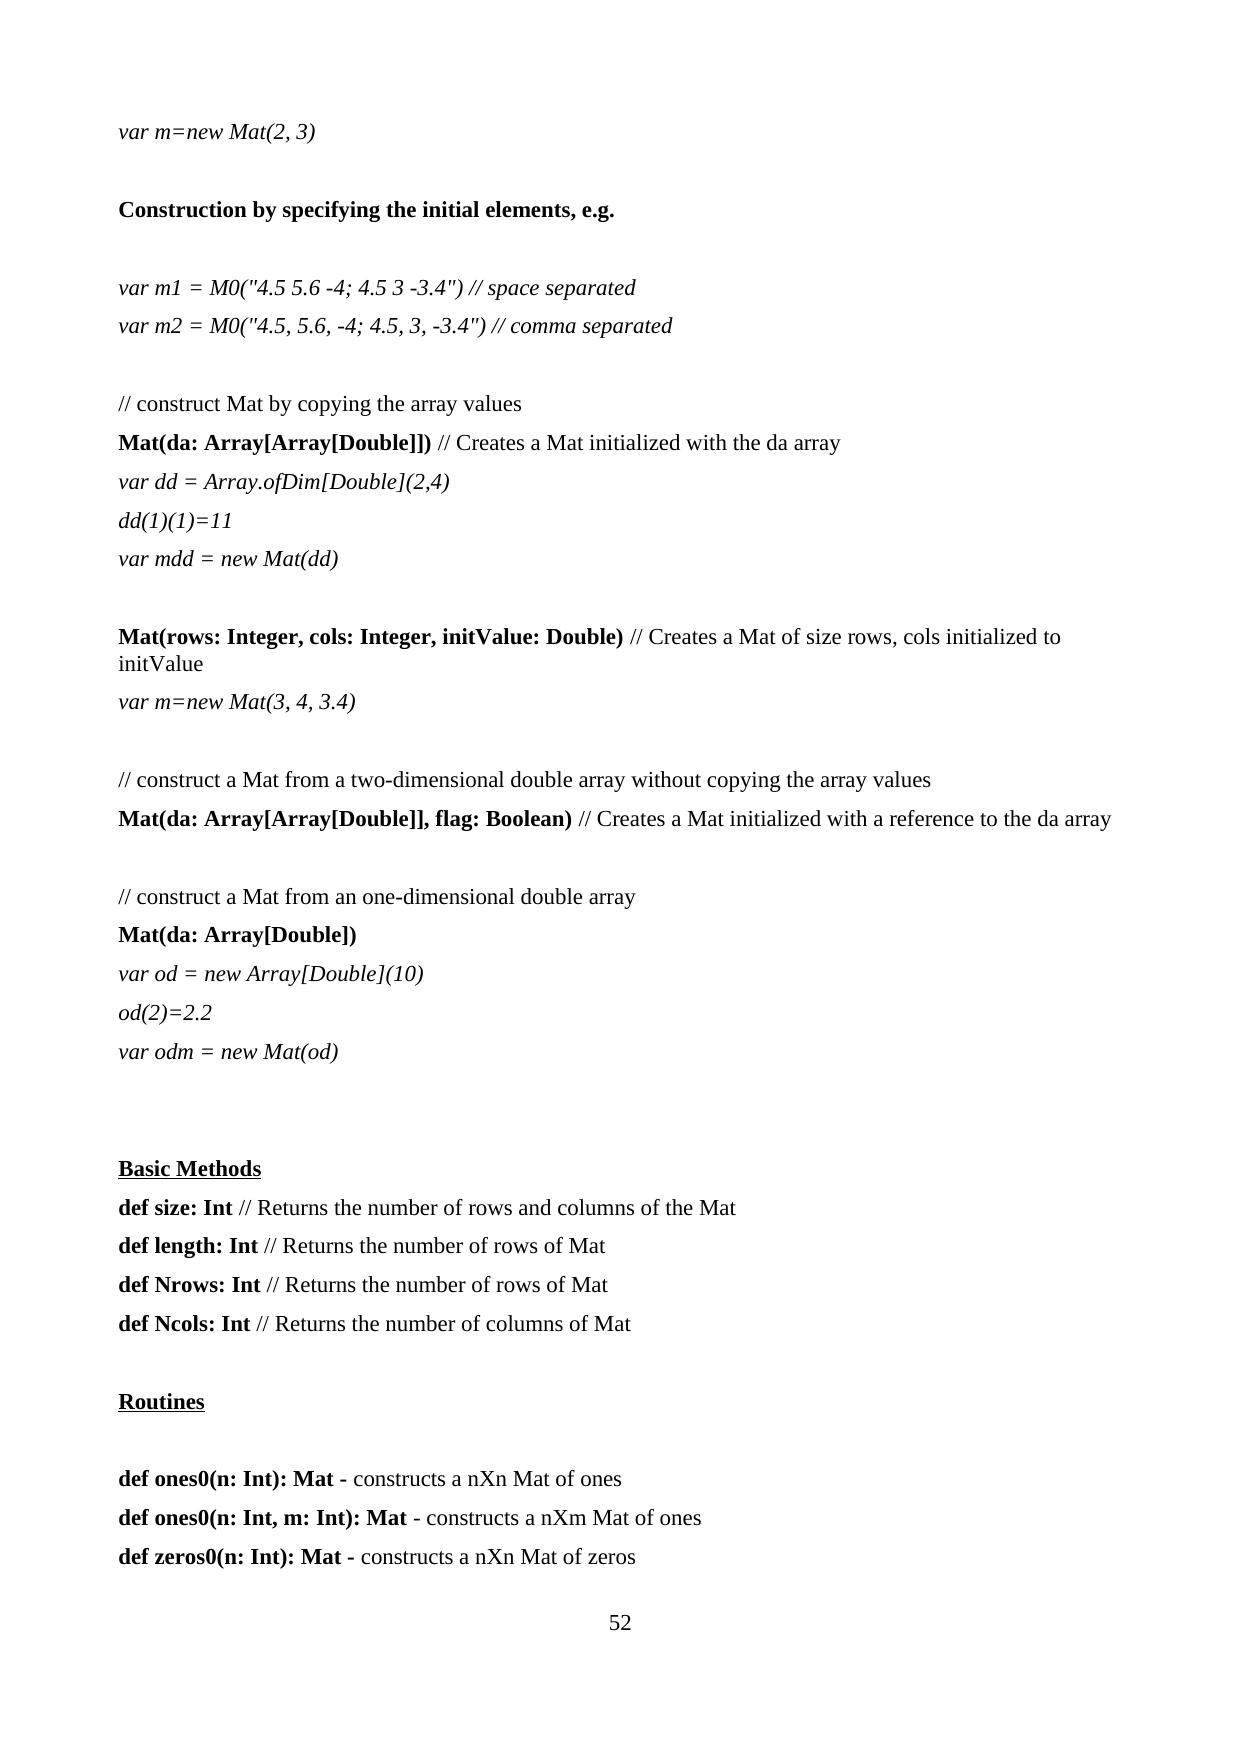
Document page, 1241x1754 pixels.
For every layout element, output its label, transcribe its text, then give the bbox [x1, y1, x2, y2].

text var mdd = new Mat(dd) [118, 546, 1122, 572]
text var dd = Array.ofDim[Double](2,4) [118, 468, 1122, 494]
text // construct a Mat from a two-dimensional double array without copying the array values [118, 766, 1122, 792]
text // construct a Mat from an one-dimensional double array [118, 883, 1122, 909]
text od(2)=2.2 [118, 999, 1122, 1026]
text def size: Int // Returns the number of rows and columns of the Mat [118, 1193, 1122, 1220]
text var od = new Array[Double](10) [118, 960, 1122, 987]
text var odm = new Mat(od) [118, 1038, 1122, 1064]
text var m1 = M0("4.5 5.6 -4; 4.5 3 -3.4") // space separated [118, 273, 1122, 300]
text Basic Methods [118, 1155, 1122, 1181]
text def length: Int // Returns the number of rows of Mat [118, 1232, 1122, 1259]
text var m2 = M0("4.5, 5.6, -4; 4.5, 3, -3.4") // comma separated [118, 312, 1122, 339]
text Construction by specifying the initial elements, e.g. [118, 196, 1122, 222]
text Mat(rows: Integer, cols: Integer, initValue: Double) // Creates a Mat of size rows, cols initialized to initValue [118, 623, 1122, 676]
text Routines [118, 1388, 1122, 1414]
text def Ncols: Int // Returns the number of columns of Mat [118, 1310, 1122, 1336]
text // construct Mat by copying the array values [118, 390, 1122, 416]
text def zeros0(n: Int): Mat - constructs a nXn Mat of zeros [118, 1543, 1122, 1569]
text dd(1)(1)=11 [118, 507, 1122, 533]
text def ones0(n: Int, m: Int): Mat - constructs a nXm Mat of ones [118, 1504, 1122, 1531]
text def Nrows: Int // Returns the number of rows of Mat [118, 1271, 1122, 1298]
text var m=new Mat(2, 3) [118, 118, 1122, 144]
text def ones0(n: Int): Mat - constructs a nXn Mat of ones [118, 1466, 1122, 1492]
text Mat(da: Array[Array[Double]]) // Creates a Mat initialized with the da array [118, 429, 1122, 455]
text var m=new Mat(3, 4, 3.4) [118, 688, 1122, 715]
text Mat(da: Array[Array[Double]], flag: Boolean) // Creates a Mat initialized with a reference to the da array [118, 805, 1122, 831]
text Mat(da: Array[Double]) [118, 922, 1122, 948]
